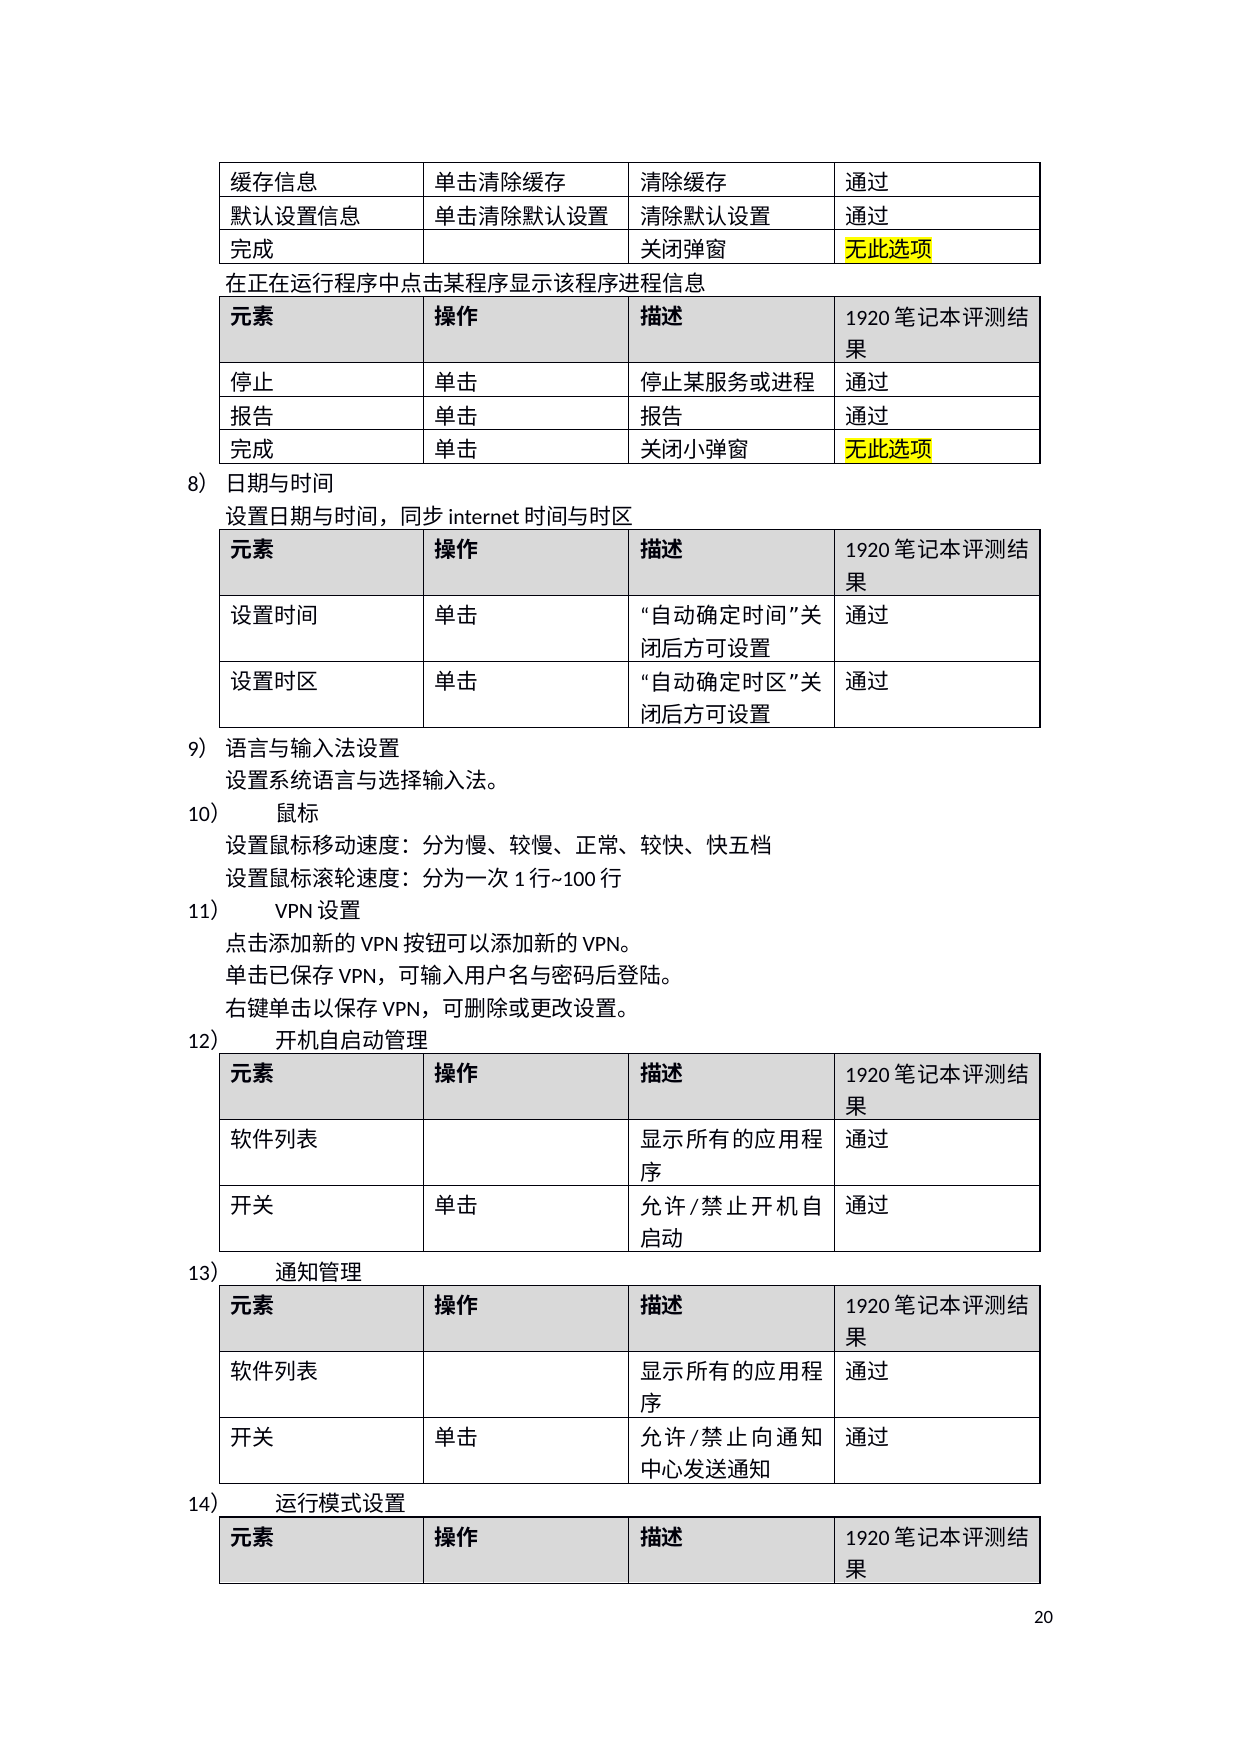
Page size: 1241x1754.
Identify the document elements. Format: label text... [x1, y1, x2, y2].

table_cell 通过 [835, 197, 1039, 229]
table_cell 开关 [220, 1186, 423, 1251]
table_header 操作 [424, 530, 628, 595]
table_cell 报告 [629, 397, 834, 429]
list 鼠标 [187, 793, 1053, 826]
list 设置鼠标移动速度：分为慢、较慢、正常、较快、快五档 [225, 826, 1053, 858]
list 设置鼠标滚轮速度：分为一次1行~100行 [225, 858, 1053, 891]
table_header 1920笔记本评测结果 [835, 1518, 1039, 1582]
table_header 1920笔记本评测结果 [835, 297, 1039, 362]
table_cell 单击 [424, 1418, 628, 1483]
table_header 1920笔记本评测结果 [835, 530, 1039, 595]
table_cell 单击清除缓存 [424, 163, 628, 196]
table_cell 报告 [220, 397, 423, 429]
table_cell 允许/禁止向通知中心发送通知 [629, 1418, 834, 1483]
table_cell 通过 [835, 397, 1039, 429]
table_cell 单击清除默认设置 [424, 197, 628, 229]
table_cell 设置时间 [220, 596, 423, 661]
table_cell 通过 [835, 1186, 1039, 1251]
table_cell 单击 [424, 1186, 628, 1251]
list 语言与输入法设置 [187, 728, 1053, 761]
table_cell 设置时区 [220, 662, 423, 727]
table_cell 完成 [220, 230, 423, 263]
table_cell 默认设置信息 [220, 197, 423, 229]
table_cell 开关 [220, 1418, 423, 1483]
table_header 元素 [220, 530, 423, 595]
table_cell [424, 230, 628, 263]
table_header 描述 [629, 1286, 834, 1351]
list 开机自启动管理 [187, 1021, 1053, 1053]
table_cell 允许/禁止开机自启动 [629, 1186, 834, 1251]
list 点击添加新的VPN按钮可以添加新的VPN。 [225, 923, 1053, 956]
table_cell 单击 [424, 596, 628, 661]
table_header 操作 [424, 297, 628, 362]
list 运行模式设置 [187, 1484, 1053, 1516]
table_header 描述 [629, 530, 834, 595]
table_header 操作 [424, 1518, 628, 1582]
list 单击已保存VPN，可输入用户名与密码后登陆。 [225, 956, 1053, 988]
table_header 元素 [220, 1054, 423, 1119]
table_cell 单击 [424, 430, 628, 463]
list 右键单击以保存VPN，可删除或更改设置。 [225, 988, 1053, 1021]
table_cell 缓存信息 [220, 163, 423, 196]
list 通知管理 [187, 1252, 1053, 1285]
table_header 1920笔记本评测结果 [835, 1054, 1039, 1119]
list 日期与时间 [187, 464, 1053, 496]
list 设置系统语言与选择输入法。 [225, 761, 1053, 793]
table_cell 软件列表 [220, 1120, 423, 1185]
table_cell 通过 [835, 363, 1039, 396]
table_cell 通过 [835, 1120, 1039, 1185]
table_cell “自动确定时区”关闭后方可设置 [629, 662, 834, 727]
table_header 元素 [220, 297, 423, 362]
table_cell 通过 [835, 1352, 1039, 1417]
table_cell 显示所有的应用程序 [629, 1352, 834, 1417]
table_cell 单击 [424, 662, 628, 727]
table_cell 通过 [835, 163, 1039, 196]
table_header 描述 [629, 1518, 834, 1582]
table_cell 通过 [835, 596, 1039, 661]
table_cell [424, 1120, 628, 1185]
table_cell 清除默认设置 [629, 197, 834, 229]
table_cell 完成 [220, 430, 423, 463]
table_cell 清除缓存 [629, 163, 834, 196]
table_cell 关闭弹窗 [629, 230, 834, 263]
table_header 描述 [629, 1054, 834, 1119]
table_cell 停止 [220, 363, 423, 396]
table_cell 单击 [424, 363, 628, 396]
table_header 操作 [424, 1286, 628, 1351]
table_cell 软件列表 [220, 1352, 423, 1417]
table_header 描述 [629, 297, 834, 362]
list VPN设置 [187, 891, 1053, 923]
table_header 操作 [424, 1054, 628, 1119]
table_cell 显示所有的应用程序 [629, 1120, 834, 1185]
table_cell 通过 [835, 1418, 1039, 1483]
list 设置日期与时间，同步internet时间与时区 [225, 496, 1053, 529]
table_cell 单击 [424, 397, 628, 429]
table_cell “自动确定时间”关闭后方可设置 [629, 596, 834, 661]
list 在正在运行程序中点击某程序显示该程序进程信息 [225, 264, 1053, 296]
table_header 元素 [220, 1286, 423, 1351]
table_cell 停止某服务或进程 [629, 363, 834, 396]
table_cell 关闭小弹窗 [629, 430, 834, 463]
table_cell [424, 1352, 628, 1417]
table_header 元素 [220, 1518, 423, 1582]
table_cell 通过 [835, 662, 1039, 727]
table_cell 无此选项 [835, 230, 1039, 263]
table_header 1920笔记本评测结果 [835, 1286, 1039, 1351]
table_cell 无此选项 [835, 430, 1039, 463]
